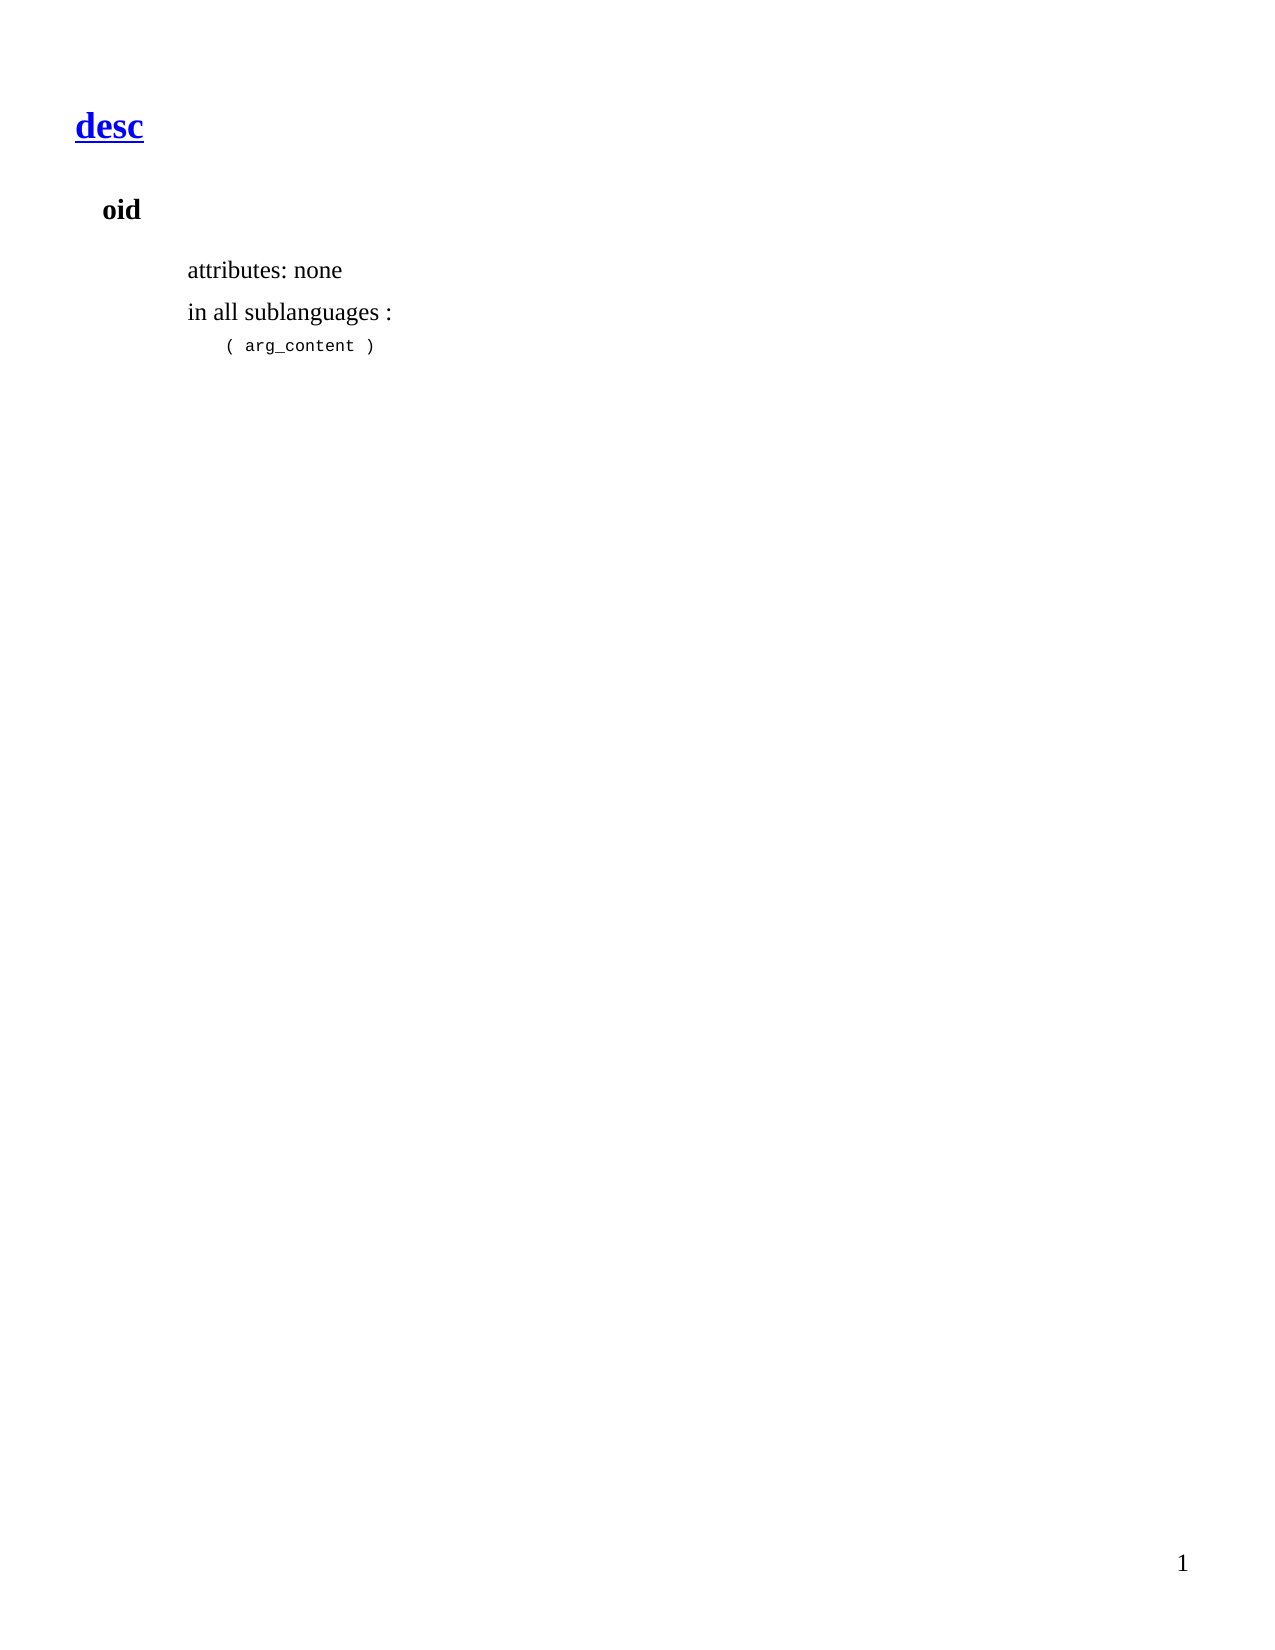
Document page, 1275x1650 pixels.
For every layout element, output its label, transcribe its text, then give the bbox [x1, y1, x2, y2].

subtitle desc [75, 104, 1200, 147]
text attributes: none [187, 255, 1200, 284]
subtitle oid [102, 192, 1200, 225]
text ( arg_content ) [225, 338, 1200, 357]
text in all sublanguages : [187, 297, 1200, 325]
